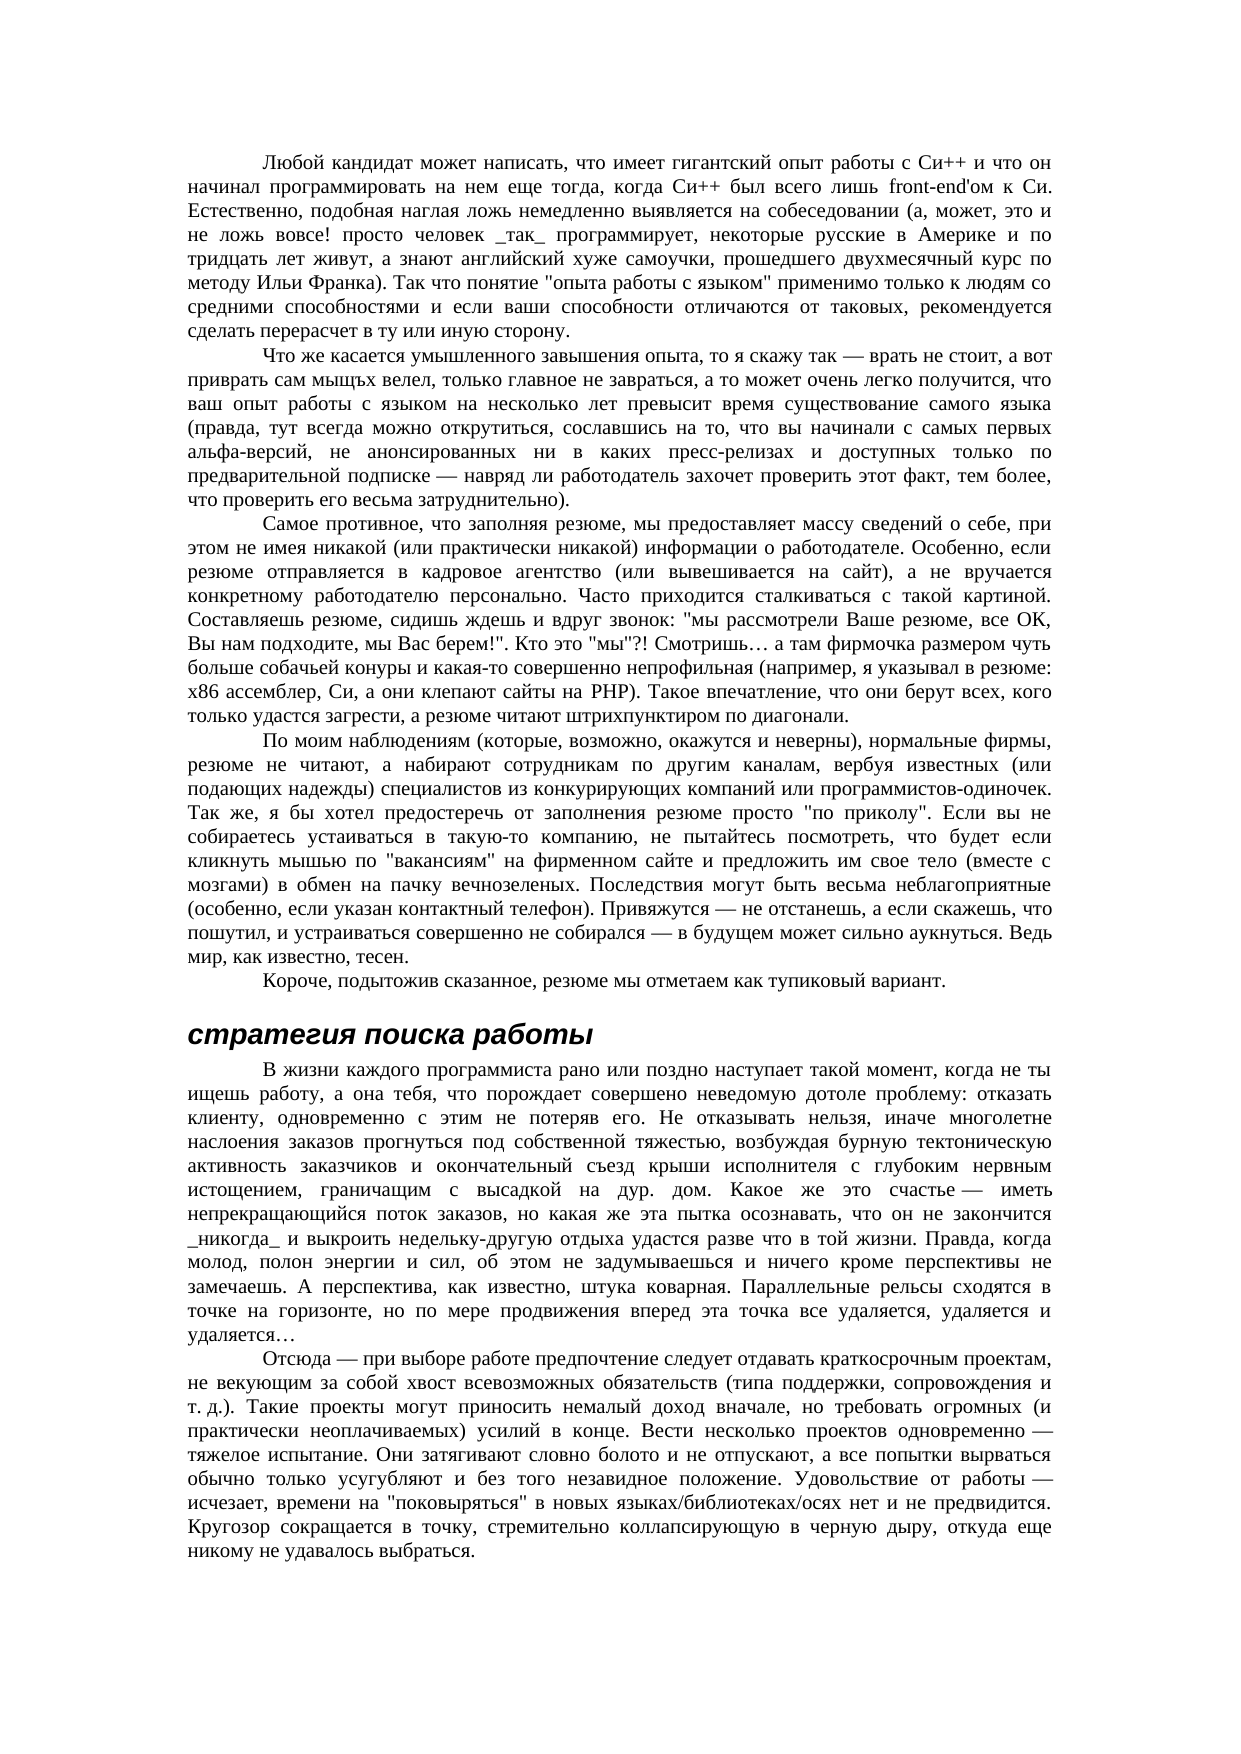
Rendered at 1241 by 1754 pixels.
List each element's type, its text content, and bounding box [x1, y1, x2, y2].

text Что же касается умышленного завышения опыта, то я скажу так — врать не стоит, а вот приврать сам мыщъх велел, только главное не завраться, а то может очень легко получится, что ваш опыт работы с языком на несколько лет превысит время существование самого языка (правда, тут всегда можно открутиться, сославшись на то, что вы начинали с самых первых альфа-версий, не анонсированных ни в каких пресс-релизах и доступных только по предварительной подписке — навряд ли работодатель захочет проверить этот факт, тем более, что проверить его весьма затруднительно). [187, 342, 1053, 511]
subtitle стратегия поиска работы [187, 1017, 1053, 1051]
text В жизни каждого программиста рано или поздно наступает такой момент, когда не ты ищешь работу, а она тебя, что порождает совершено неведомую дотоле проблему: отказать клиенту, одновременно с этим не потеряв его. Не отказывать нельзя, иначе многолетне наслоения заказов прогнуться под собственной тяжестью, возбуждая бурную тектоническую активность заказчиков и окончательный съезд крыши исполнителя с глубоким нервным истощением, граничащим с высадкой на дур. дом. Какое же это счастье — иметь непрекращающийся поток заказов, но какая же эта пытка осознавать, что он не закончится _никогда_ и выкроить недельку-другую отдыха удастся разве что в той жизни. Правда, когда молод, полон энергии и сил, об этом не задумываешься и ничего кроме перспективы не замечаешь. А перспектива, как известно, штука коварная. Параллельные рельсы сходятся в точке на горизонте, но по мере продвижения вперед эта точка все удаляется, удаляется и удаляется… [187, 1057, 1053, 1346]
text Самое противное, что заполняя резюме, мы предоставляет массу сведений о себе, при этом не имея никакой (или практически никакой) информации о работодателе. Особенно, если резюме отправляется в кадровое агентство (или вывешивается на сайт), а не вручается конкретному работодателю персонально. Часто приходится сталкиваться с такой картиной. Составляешь резюме, сидишь ждешь и вдруг звонок: "мы рассмотрели Ваше резюме, все ОК, Вы нам подходите, мы Вас берем!". Кто это "мы"?! Смотришь… а там фирмочка размером чуть больше собачьей конуры и какая-то совершенно непрофильная (например, я указывал в резюме: x86 ассемблер, Си, а они клепают сайты на PHP). Такое впечатление, что они берут всех, кого только удастся загрести, а резюме читают штрихпунктиром по диагонали. [187, 511, 1053, 727]
text Любой кандидат может написать, что имеет гигантский опыт работы с Си++ и что он начинал программировать на нем еще тогда, когда Си++ был всего лишь front-end'ом к Си. Естественно, подобная наглая ложь немедленно выявляется на собеседовании (а, может, это и не ложь вовсе! просто человек _так_ программирует, некоторые русские в Америке и по тридцать лет живут, а знают английский хуже самоучки, прошедшего двухмесячный курс по методу Ильи Франка). Так что понятие "опыта работы с языком" применимо только к людям со средними способностями и если ваши способности отличаются от таковых, рекомендуется сделать перерасчет в ту или иную сторону. [187, 150, 1053, 342]
text По моим наблюдениям (которые, возможно, окажутся и неверны), нормальные фирмы, резюме не читают, а набирают сотрудникам по другим каналам, вербуя известных (или подающих надежды) специалистов из конкурирующих компаний или программистов-одиночек. Так же, я бы хотел предостеречь от заполнения резюме просто "по приколу". Если вы не собираетесь устаиваться в такую-то компанию, не пытайтесь посмотреть, что будет если кликнуть мышью по "вакансиям" на фирменном сайте и предложить им свое тело (вместе с мозгами) в обмен на пачку вечнозеленых. Последствия могут быть весьма неблагоприятные (особенно, если указан контактный телефон). Привяжутся — не отстанешь, а если скажешь, что пошутил, и устраиваться совершенно не собирался — в будущем может сильно аукнуться. Ведь мир, как известно, тесен. [187, 727, 1053, 968]
text Короче, подытожив сказанное, резюме мы отметаем как тупиковый вариант. [187, 968, 1053, 992]
text Отсюда — при выборе работе предпочтение следует отдавать краткосрочным проектам, не векующим за собой хвост всевозможных обязательств (типа поддержки, сопровождения и т. д.). Такие проекты могут приносить немалый доход вначале, но требовать огромных (и практически неоплачиваемых) усилий в конце. Вести несколько проектов одновременно — тяжелое испытание. Они затягивают словно болото и не отпускают, а все попытки вырваться обычно только усугубляют и без того незавидное положение. Удовольствие от работы — исчезает, времени на "поковыряться" в новых языках/библиотеках/осях нет и не предвидится. Кругозор сокращается в точку, стремительно коллапсирующую в черную дыру, откуда еще никому не удавалось выбраться. [187, 1346, 1053, 1562]
